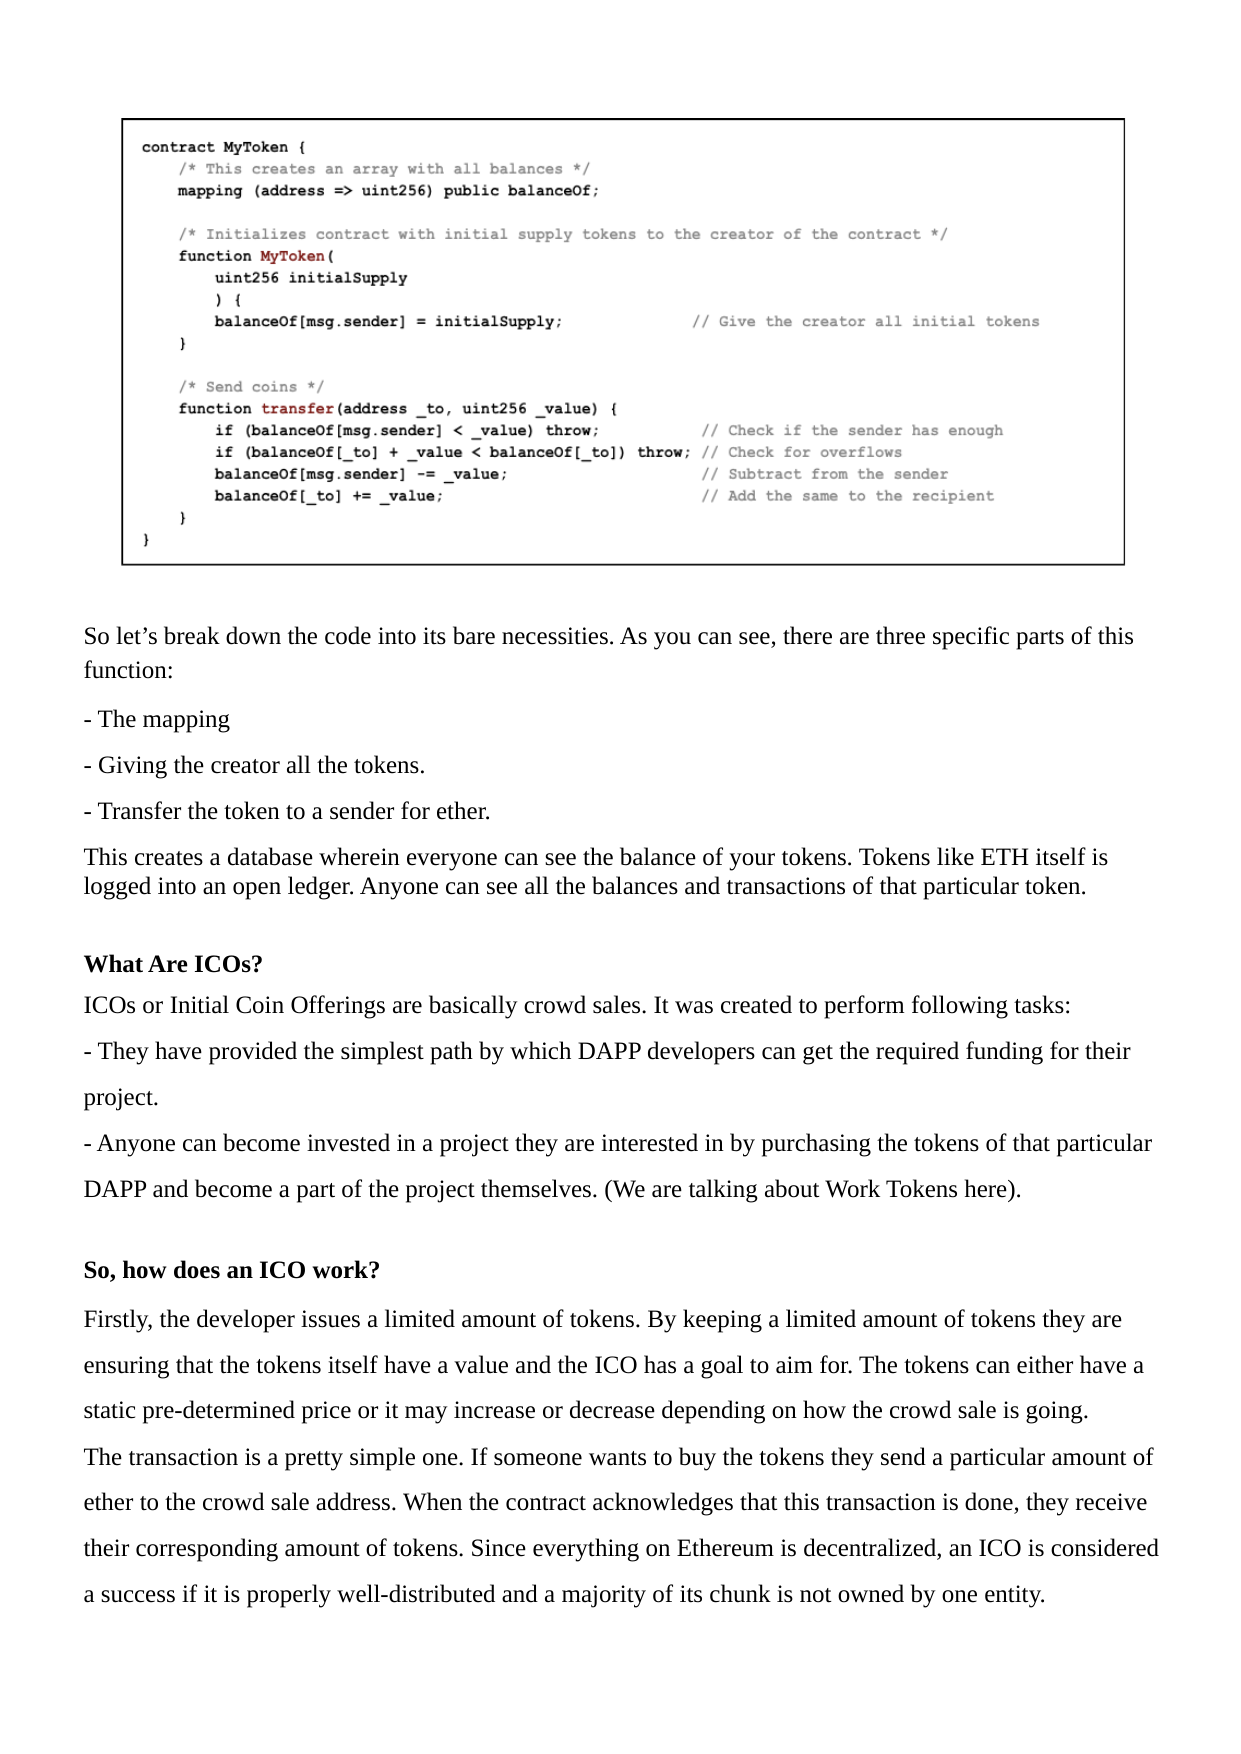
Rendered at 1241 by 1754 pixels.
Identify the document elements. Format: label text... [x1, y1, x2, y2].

text ICOs or Initial Coin Offerings are basically crowd sales. It was created to perform following tasks: [83, 991, 1163, 1019]
text This creates a database wherein everyone can see the balance of your tokens. Tokens like ETH itself is logged into an open ledger. Anyone can see all the balances and transactions of that particular token. [83, 842, 1163, 900]
text So, how does an ICO work? [83, 1220, 1163, 1283]
picture [121, 118, 1126, 566]
subtitle What Are ICOs? [83, 949, 1163, 978]
list - Anyone can become invested in a project they are interested in by purchasing the tokens of that particular DAPP and become a part of the project themselves. (We are talking about Work Tokens here). [83, 1128, 1163, 1203]
text The transaction is a pretty simple one. If someone wants to buy the tokens they send a particular amount of ether to the crowd sale address. When the contract acknowledges that this transaction is done, they receive their corresponding amount of tokens. Since everything on Ethereum is decentralized, an ICO is considered a success if it is properly well-distributed and a majority of its chunk is not owned by one entity. [83, 1442, 1163, 1608]
text Firstly, the developer issues a limited amount of tokens. By keeping a limited amount of tokens they are ensuring that the tokens itself have a value and the ICO has a goal to aim for. The tokens can either have a static pre-determined price or it may increase or decrease depending on how the crowd sale is going. [83, 1304, 1163, 1424]
text So let’s break down the code into its bare necessities. As you can see, there are three specific parts of this function: [83, 621, 1163, 684]
list - The mapping [83, 704, 1163, 733]
list - Giving the creator all the tokens. [83, 750, 1163, 779]
list - They have provided the simplest path by which DAPP developers can get the required funding for their project. [83, 1036, 1163, 1111]
list - Transfer the token to a sender for ether. [83, 796, 1163, 825]
